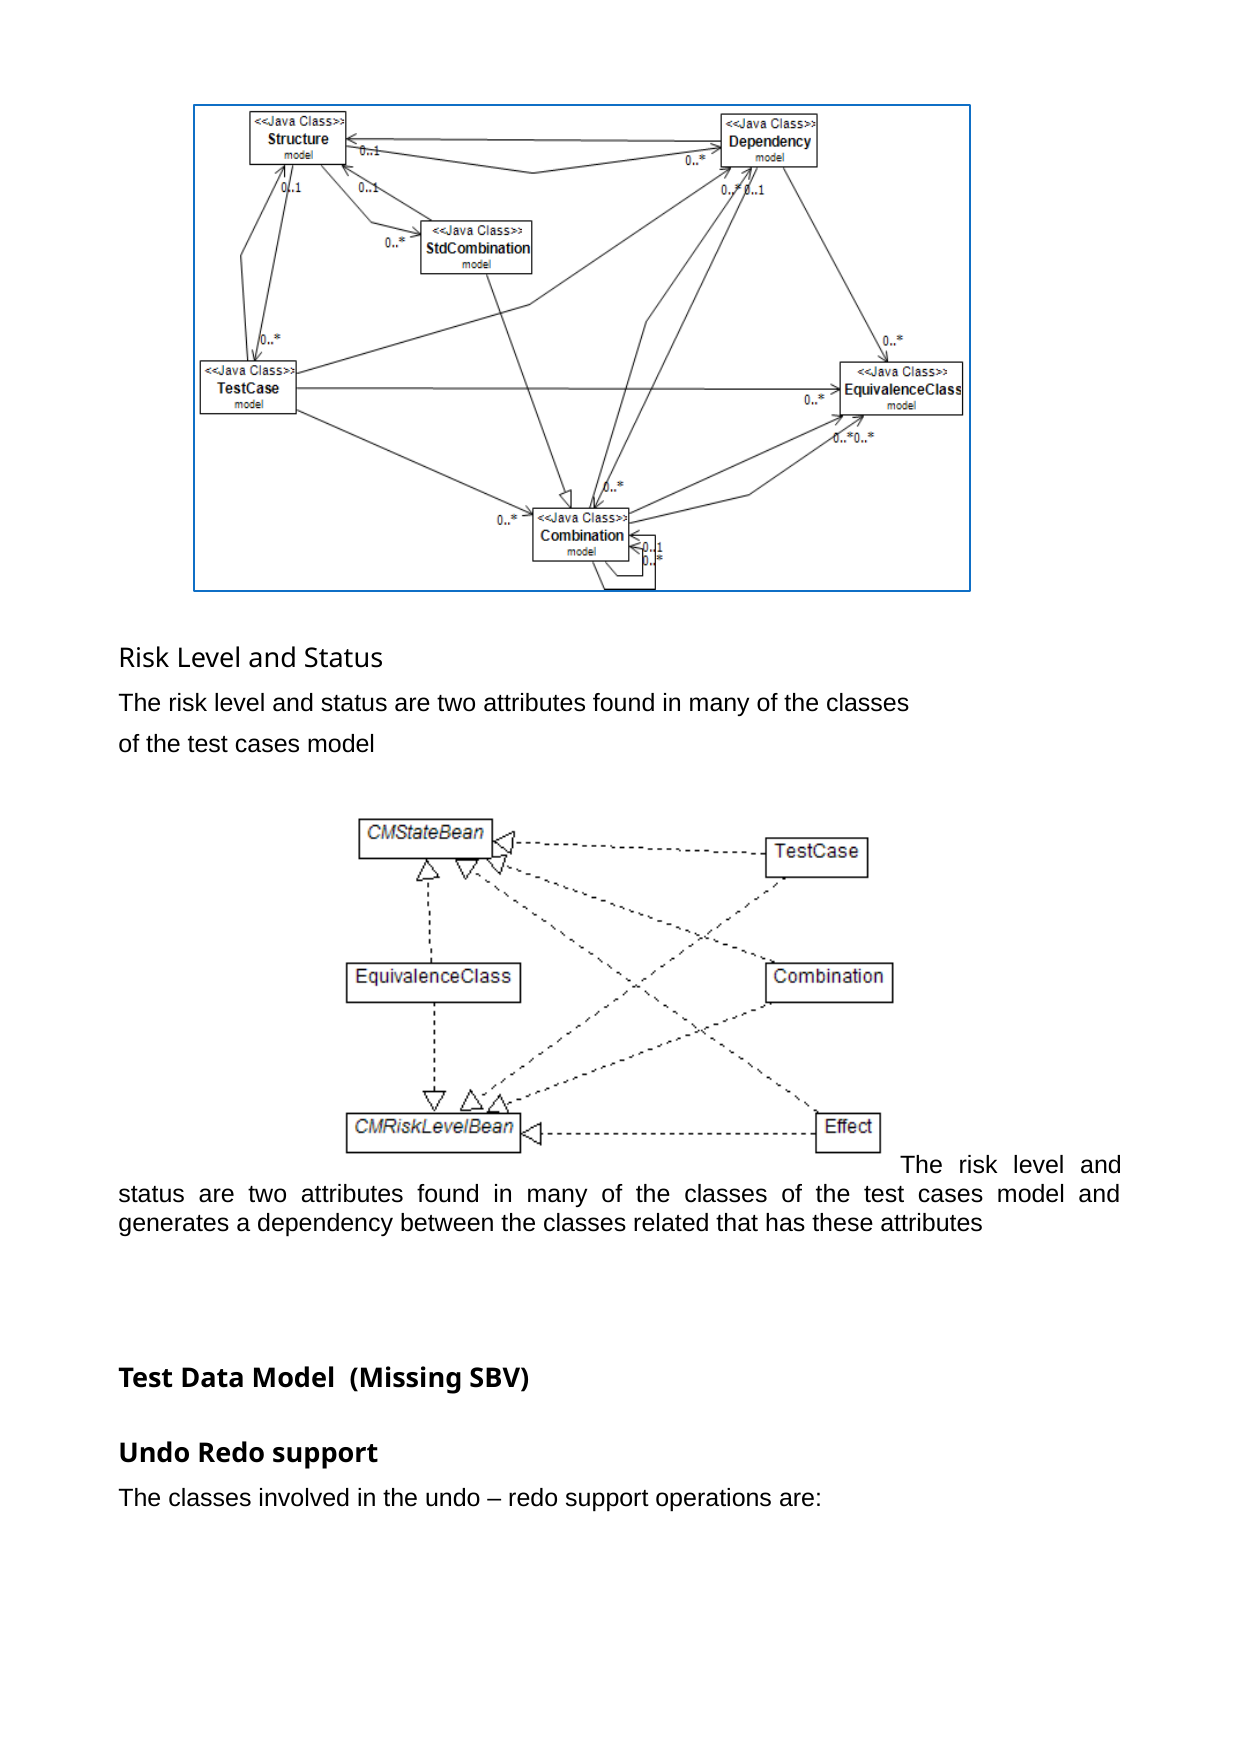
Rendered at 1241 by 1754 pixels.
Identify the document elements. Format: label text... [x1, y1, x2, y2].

text The risk level and status are two attributes found in many of the classes of the test cases model and generates a dependency between the classes related that has these attributes [118, 1150, 1122, 1236]
picture [195, 106, 969, 590]
text The classes involved in the undo – redo support operations are: [118, 1482, 1122, 1511]
text The risk level and status are two attributes found in many of the classes [118, 687, 1122, 716]
subtitle Test Data Model (Missing SBV) [118, 1359, 1122, 1396]
subtitle Undo Redo support [118, 1433, 1122, 1470]
text of the test cases model [118, 729, 1122, 757]
text Risk Level and Status [118, 638, 1122, 675]
picture [340, 811, 900, 1163]
